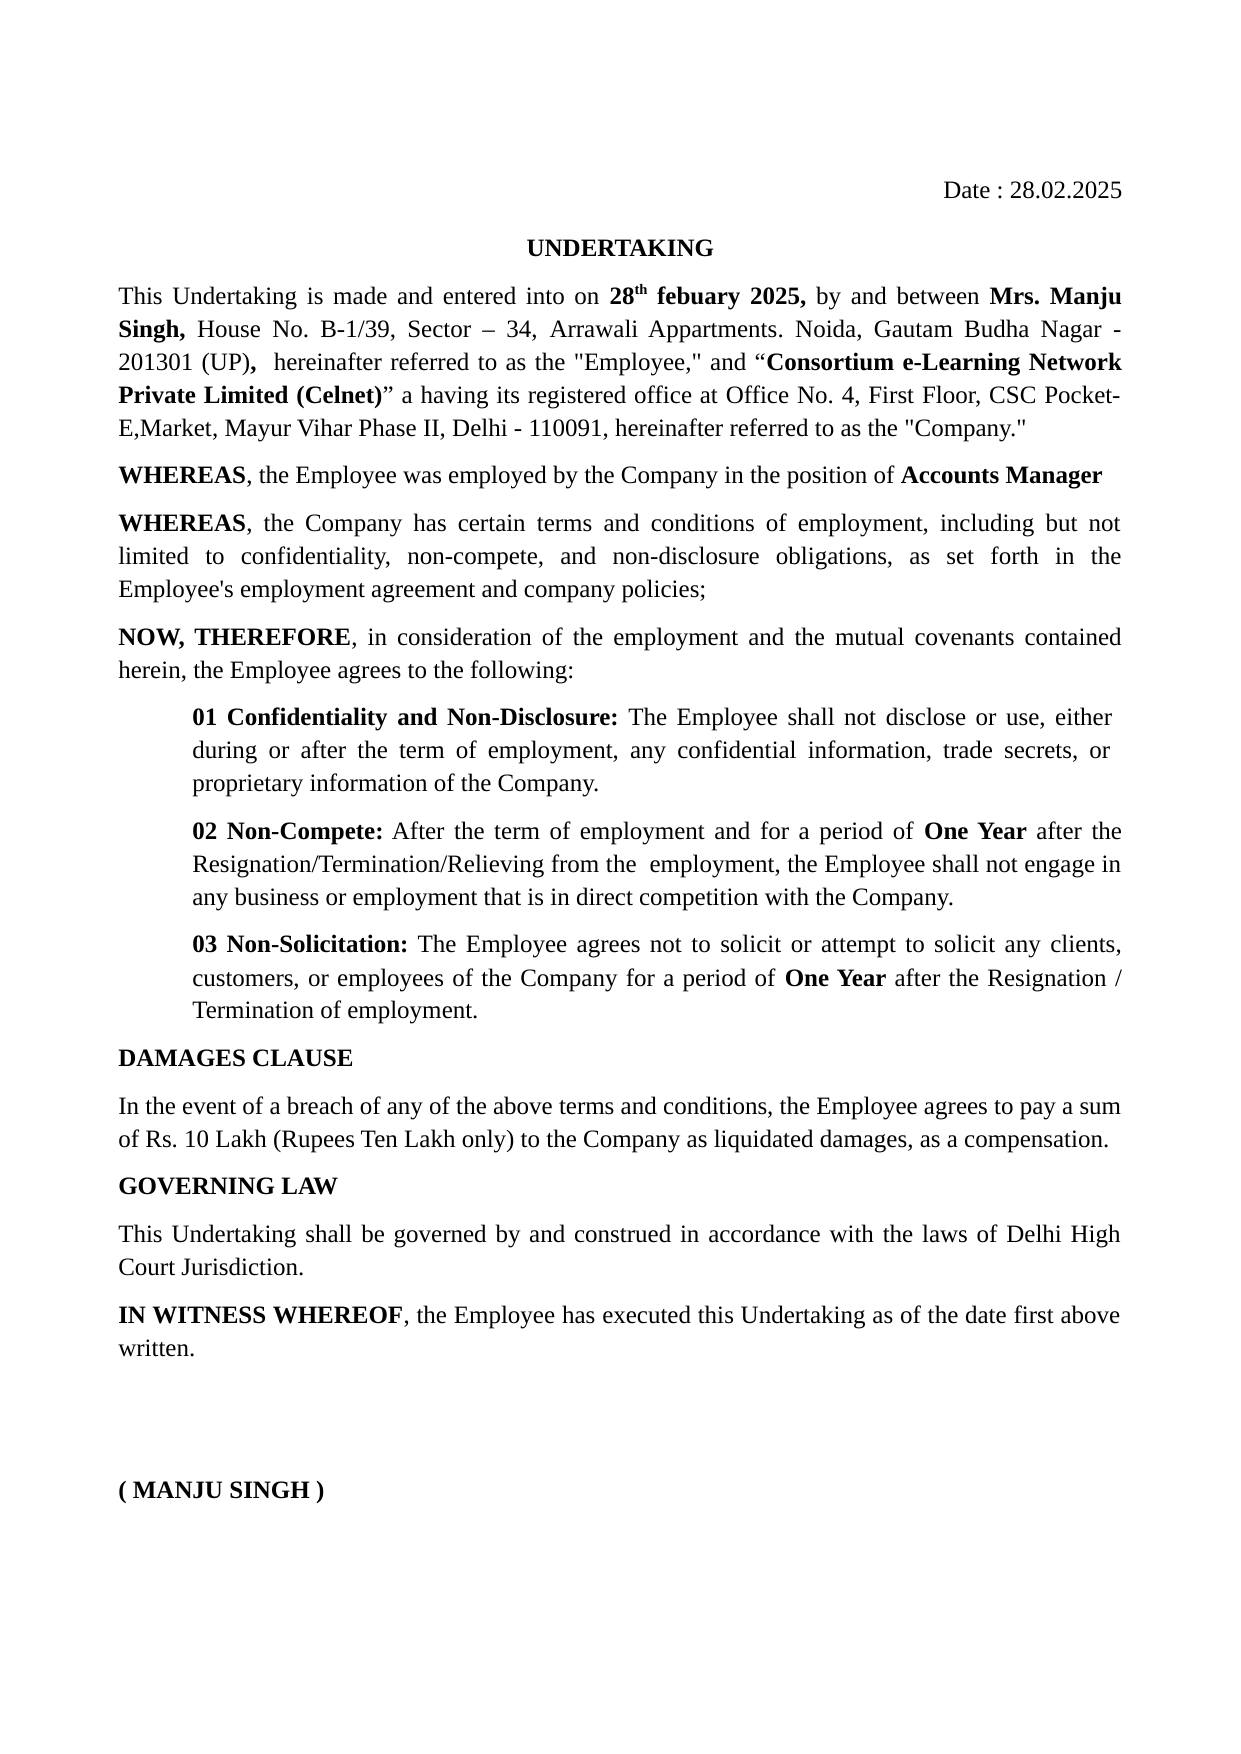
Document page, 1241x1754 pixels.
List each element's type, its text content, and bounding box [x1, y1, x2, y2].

list 02 Non-Compete: After the term of employment and for a period of One Year after the Resignation/Termination/Relieving from the employment, the Employee shall not engage in any business or employment that is in direct competition with the Company. [162, 816, 1122, 911]
text Date : 28.02.2025 [118, 176, 1122, 204]
text NOW, THEREFORE, in consideration of the employment and the mutual covenants contained herein, the Employee agrees to the following: [118, 622, 1122, 683]
text IN WITNESS WHEREOF, the Employee has executed this Undertaking as of the date first above written. [118, 1300, 1122, 1361]
list 03 Non-Solicitation: The Employee agrees not to solicit or attempt to solicit any clients, customers, or employees of the Company for a period of One Year after the Resignation / Termination of employment. [162, 929, 1122, 1024]
text WHEREAS, the Company has certain terms and conditions of employment, including but not limited to confidentiality, non-compete, and non-disclosure obligations, as set forth in the Employee's employment agreement and company policies; [118, 508, 1122, 603]
text WHEREAS, the Employee was employed by the Company in the position of Accounts Manager [118, 460, 1122, 489]
text GOVERNING LAW [118, 1171, 1122, 1200]
text UNDERTAKING [118, 233, 1122, 262]
text This Undertaking shall be governed by and construed in accordance with the laws of Delhi High Court Jurisdiction. [118, 1219, 1122, 1281]
text DAMAGES CLAUSE [118, 1043, 1122, 1072]
text ( MANJU SINGH ) [118, 1476, 1122, 1504]
text 01 Confidentiality and Non-Disclosure: The Employee shall not disclose or use, either during or after the term of employment, any confidential information, trade secrets, or proprietary information of the Company. [118, 702, 1122, 797]
text In the event of a breach of any of the above terms and conditions, the Employee agrees to pay a sum of Rs. 10 Lakh (Rupees Ten Lakh only) to the Company as liquidated damages, as a compensation. [118, 1091, 1122, 1153]
text This Undertaking is made and entered into on 28th febuary 2025, by and between Mrs. Manju Singh, House No. B-1/39, Sector – 34, Arrawali Appartments. Noida, Gautam Budha Nagar - 201301 (UP), hereinafter referred to as the "Employee," and “Consortium e-Learning Network Private Limited (Celnet)” a having its registered office at Office No. 4, First Floor, CSC Pocket-E,Market, Mayur Vihar Phase II, Delhi - 110091, hereinafter referred to as the "Company." [118, 281, 1122, 442]
